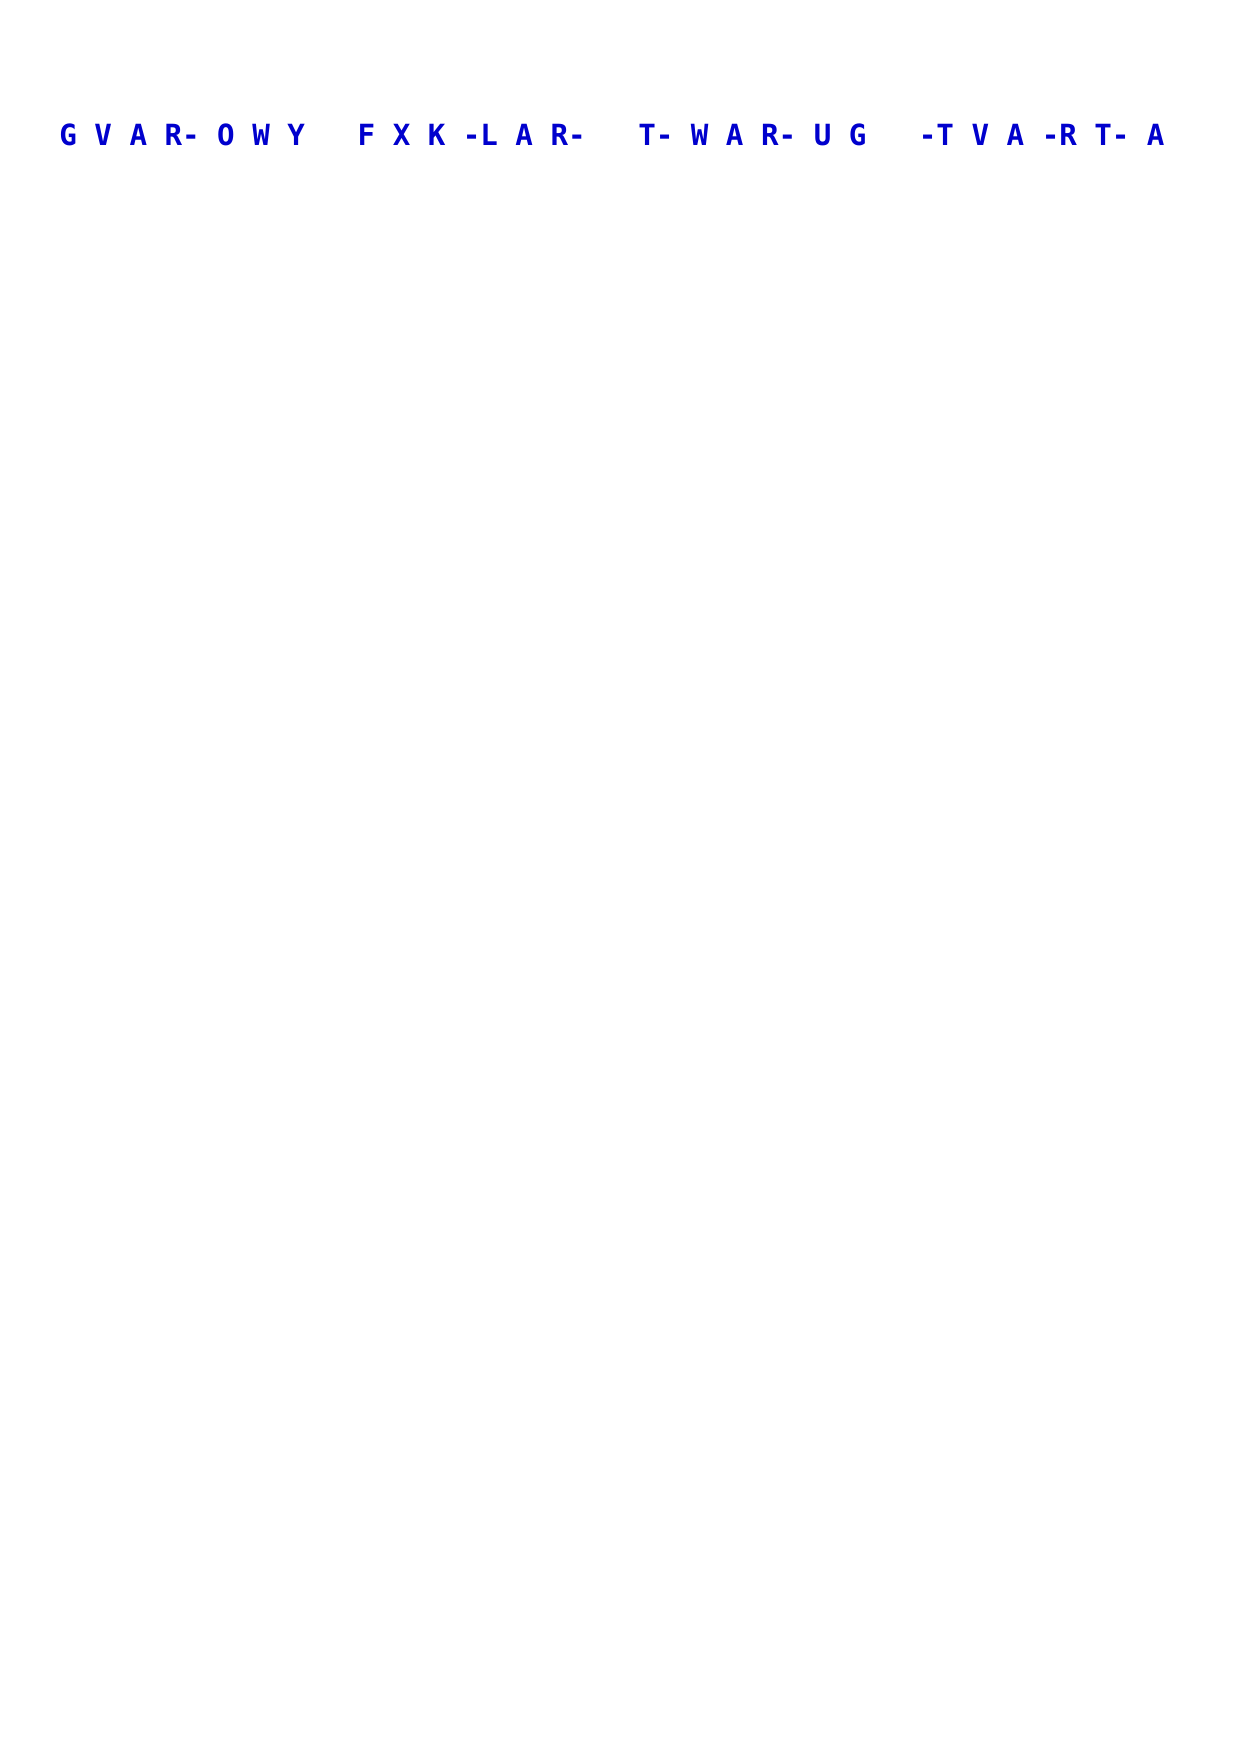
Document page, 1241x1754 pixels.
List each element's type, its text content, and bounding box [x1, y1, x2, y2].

text G V A R- O W Y F X K -L A R- T- W A R- U G -T V A -R T- A [59, 118, 1181, 152]
